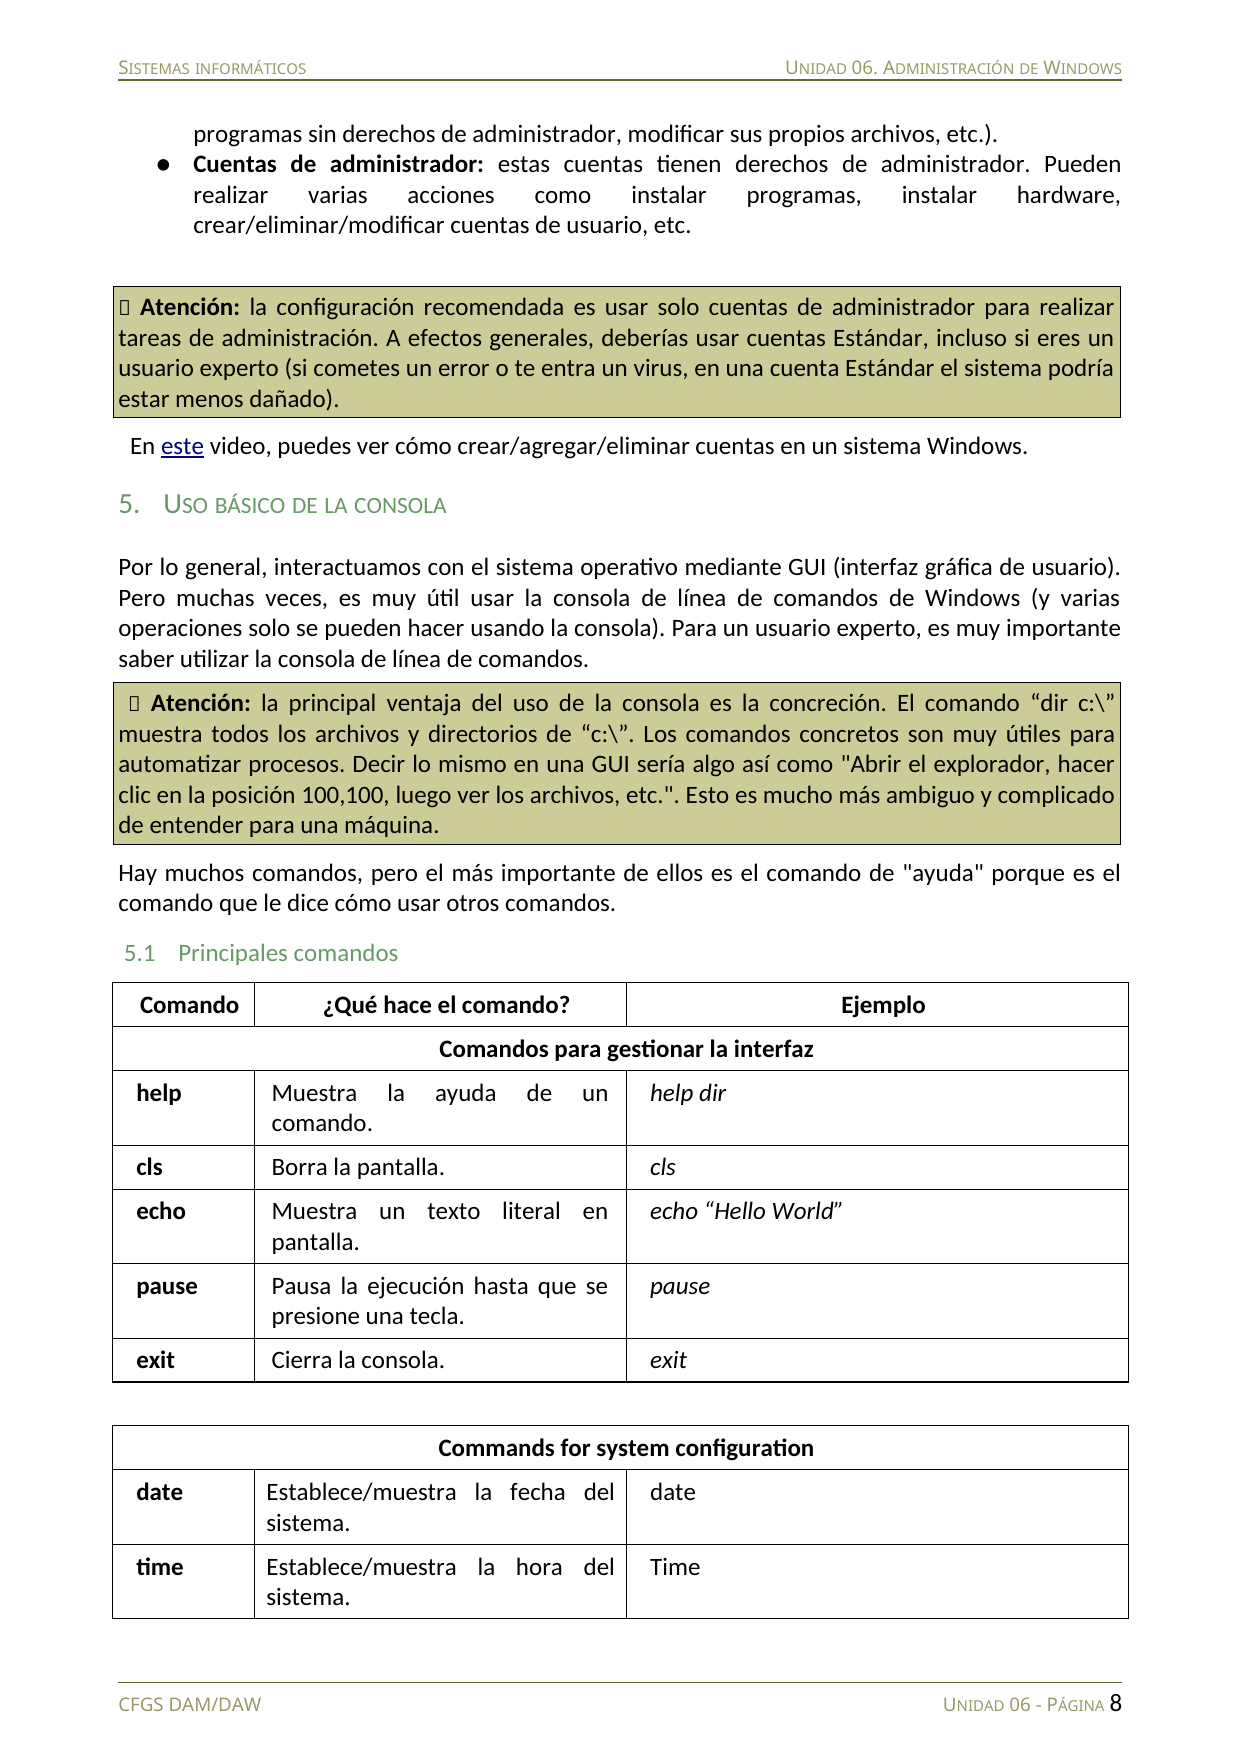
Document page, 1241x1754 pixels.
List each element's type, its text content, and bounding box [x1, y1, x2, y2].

text ❕ Atención: la configuración recomendada es usar solo cuentas de administrador para realizar tareas de administración. A efectos generales, deberías usar cuentas Estándar, incluso si eres un usuario experto (si cometes un error o te entra un virus, en una cuenta Estándar el sistema podría estar menos dañado). [114, 287, 1120, 417]
table_cell help [113, 1071, 254, 1144]
table_header Ejemplo [627, 983, 1128, 1026]
table_cell help dir [627, 1071, 1128, 1144]
list Cuentas de administrador: estas cuentas tienen derechos de administrador. Pueden realizar varias acciones como instalar programas, instalar hardware, crear/eliminar/modificar cuentas de usuario, etc. [156, 148, 1122, 240]
table_cell Comandos para gestionar la interfaz [113, 1027, 1128, 1070]
text ❕ Atención: la principal ventaja del uso de la consola es la concreción. El comando “dir c:\” muestra todos los archivos y directorios de “c:\”. Los comandos concretos son muy útiles para automatizar procesos. Decir lo mismo en una GUI sería algo así como "Abrir el explorador, hacer clic en la posición 100,100, luego ver los archivos, etc.". Esto es mucho más ambiguo y complicado de entender para una máquina. [114, 683, 1120, 844]
table_header ¿Qué hace el comando? [255, 983, 626, 1026]
table_cell cls [627, 1146, 1128, 1188]
table_cell Muestra la ayuda de un comando. [255, 1071, 626, 1144]
subtitle Uso básico de la consola [118, 486, 1122, 521]
table_header Comando [113, 983, 254, 1026]
table_cell date [627, 1470, 1128, 1544]
table_header Commands for system configuration [113, 1426, 1128, 1469]
table_cell Establece/muestra la fecha del sistema. [255, 1470, 626, 1544]
table_cell Establece/muestra la hora del sistema. [255, 1545, 626, 1618]
table_cell date [113, 1470, 254, 1544]
table_cell Time [627, 1545, 1128, 1618]
table_cell echo [113, 1190, 254, 1263]
text En este video, puedes ver cómo crear/agregar/eliminar cuentas en un sistema Windows. [118, 430, 1122, 461]
table_cell echo “Hello World” [627, 1190, 1128, 1263]
text Por lo general, interactuamos con el sistema operativo mediante GUI (interfaz gráfica de usuario). Pero muchas veces, es muy útil usar la consola de línea de comandos de Windows (y varias operaciones solo se pueden hacer usando la consola). Para un usuario experto, es muy importante saber utilizar la consola de línea de comandos. [118, 551, 1122, 673]
table_cell Pausa la ejecución hasta que se presione una tecla. [255, 1264, 626, 1337]
table_cell cls [113, 1146, 254, 1188]
table_cell pause [627, 1264, 1128, 1337]
table_cell Muestra un texto literal en pantalla. [255, 1190, 626, 1263]
list programas sin derechos de administrador, modificar sus propios archivos, etc.). [156, 118, 1122, 148]
table_cell pause [113, 1264, 254, 1337]
subtitle Principales comandos [118, 937, 1122, 967]
table_cell Cierra la consola. [255, 1339, 626, 1381]
text Hay muchos comandos, pero el más importante de ellos es el comando de "ayuda" porque es el comando que le dice cómo usar otros comandos. [118, 857, 1122, 918]
table_cell time [113, 1545, 254, 1618]
table_cell exit [627, 1339, 1128, 1381]
table_cell Borra la pantalla. [255, 1146, 626, 1188]
table_cell exit [113, 1339, 254, 1381]
